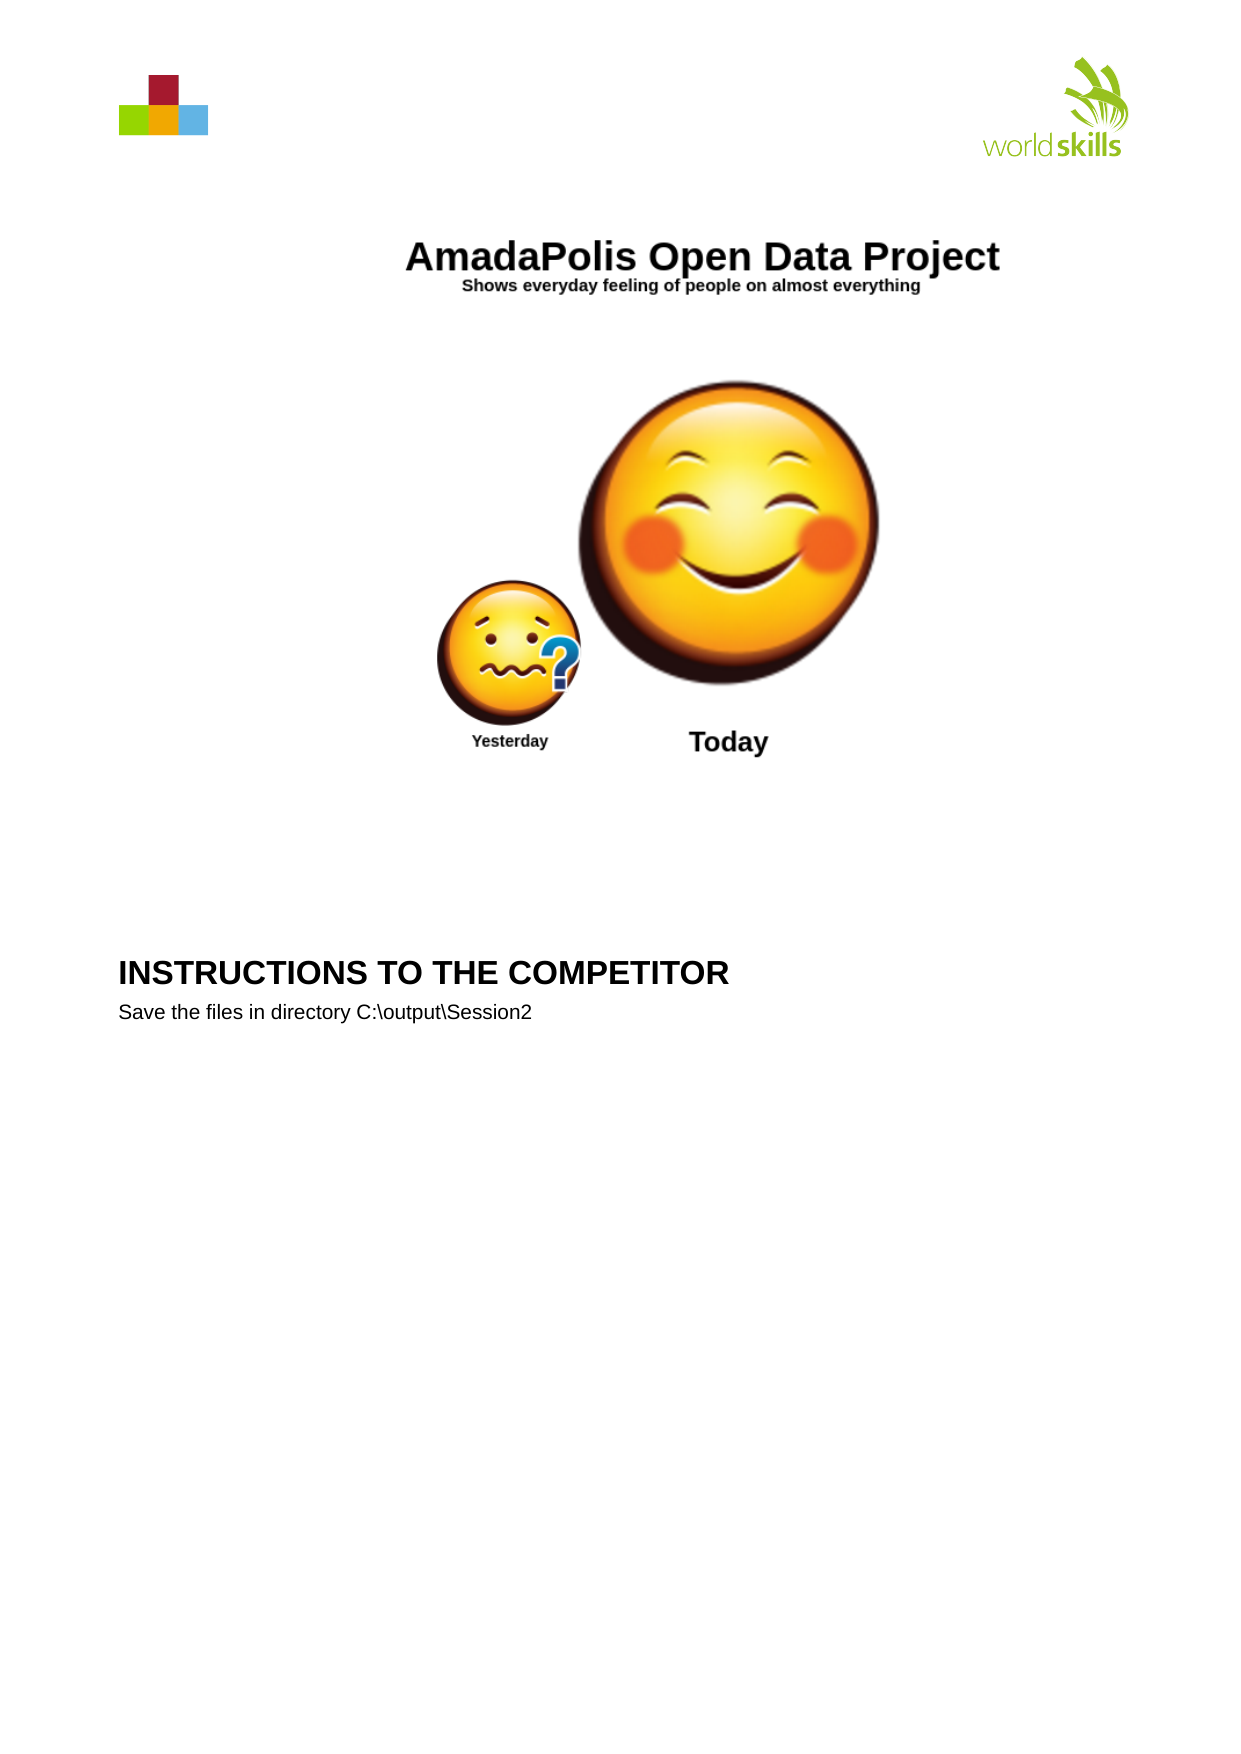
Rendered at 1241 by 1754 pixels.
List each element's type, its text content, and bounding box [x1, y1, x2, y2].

picture [118, 59, 209, 152]
text Save the files in directory C:\output\Session2 [118, 999, 1122, 1023]
subtitle Instructions to the Competitor [118, 953, 1122, 991]
picture [348, 209, 1045, 850]
picture [967, 40, 1145, 172]
